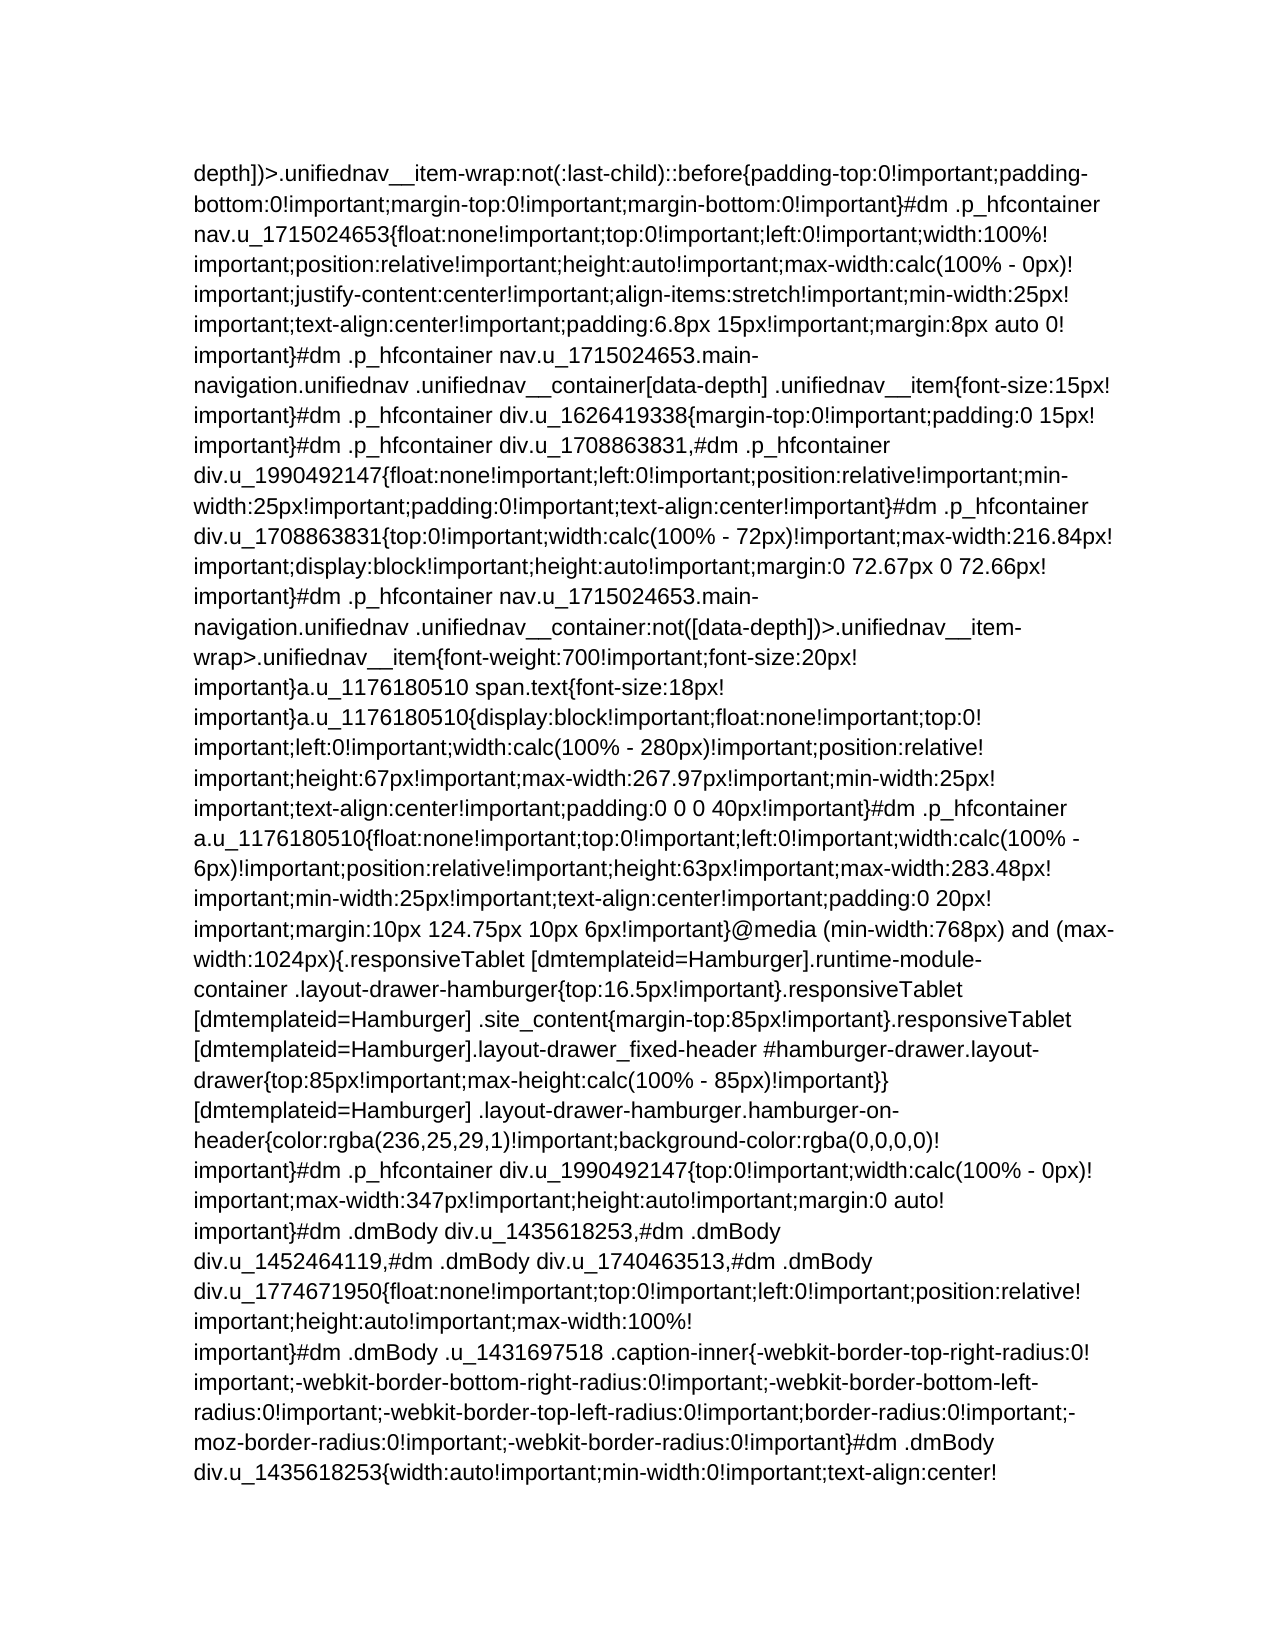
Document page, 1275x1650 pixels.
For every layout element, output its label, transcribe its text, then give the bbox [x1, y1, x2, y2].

table_cell [150, 150, 183, 1496]
table_cell depth])>.unifiednav__item-wrap:not(:last-child)::before{padding-top:0!important;padding-bottom:0!important;margin-top:0!important;margin-bottom:0!important}#dm .p_hfcontainer nav.u_1715024653{float:none!important;top:0!important;left:0!important;width:100%!important;position:relative!important;height:auto!important;max-width:calc(100% - 0px)!important;justify-content:center!important;align-items:stretch!important;min-width:25px!important;text-align:center!important;padding:6.8px 15px!important;margin:8px auto 0!important}#dm .p_hfcontainer nav.u_1715024653.main-navigation.unifiednav .unifiednav__container[data-depth] .unifiednav__item{font-size:15px!important}#dm .p_hfcontainer div.u_1626419338{margin-top:0!important;padding:0 15px!important}#dm .p_hfcontainer div.u_1708863831,#dm .p_hfcontainer div.u_1990492147{float:none!important;left:0!important;position:relative!important;min-width:25px!important;padding:0!important;text-align:center!important}#dm .p_hfcontainer div.u_1708863831{top:0!important;width:calc(100% - 72px)!important;max-width:216.84px!important;display:block!important;height:auto!important;margin:0 72.67px 0 72.66px!important}#dm .p_hfcontainer nav.u_1715024653.main-navigation.unifiednav .unifiednav__container:not([data-depth])>.unifiednav__item-wrap>.unifiednav__item{font-weight:700!important;font-size:20px!important}a.u_1176180510 span.text{font-size:18px!important}a.u_1176180510{display:block!important;float:none!important;top:0!important;left:0!important;width:calc(100% - 280px)!important;position:relative!important;height:67px!important;max-width:267.97px!important;min-width:25px!important;text-align:center!important;padding:0 0 0 40px!important}#dm .p_hfcontainer a.u_1176180510{float:none!important;top:0!important;left:0!important;width:calc(100% - 6px)!important;position:relative!important;height:63px!important;max-width:283.48px!important;min-width:25px!important;text-align:center!important;padding:0 20px!important;margin:10px 124.75px 10px 6px!important}@media (min-width:768px) and (max-width:1024px){.responsiveTablet [dmtemplateid=Hamburger].runtime-module-container .layout-drawer-hamburger{top:16.5px!important}.responsiveTablet [dmtemplateid=Hamburger] .site_content{margin-top:85px!important}.responsiveTablet [dmtemplateid=Hamburger].layout-drawer_fixed-header #hamburger-drawer.layout-drawer{top:85px!important;max-height:calc(100% - 85px)!important}}[dmtemplateid=Hamburger] .layout-drawer-hamburger.hamburger-on-header{color:rgba(236,25,29,1)!important;background-color:rgba(0,0,0,0)!important}#dm .p_hfcontainer div.u_1990492147{top:0!important;width:calc(100% - 0px)!important;max-width:347px!important;height:auto!important;margin:0 auto!important}#dm .dmBody div.u_1435618253,#dm .dmBody div.u_1452464119,#dm .dmBody div.u_1740463513,#dm .dmBody div.u_1774671950{float:none!important;top:0!important;left:0!important;position:relative!important;height:auto!important;max-width:100%!important}#dm .dmBody .u_1431697518 .caption-inner{-webkit-border-top-right-radius:0!important;-webkit-border-bottom-right-radius:0!important;-webkit-border-bottom-left-radius:0!important;-webkit-border-top-left-radius:0!important;border-radius:0!important;-moz-border-radius:0!important;-webkit-border-radius:0!important}#dm .dmBody div.u_1435618253{width:auto!important;min-width:0!important;text-align:center! [183, 150, 1125, 1496]
